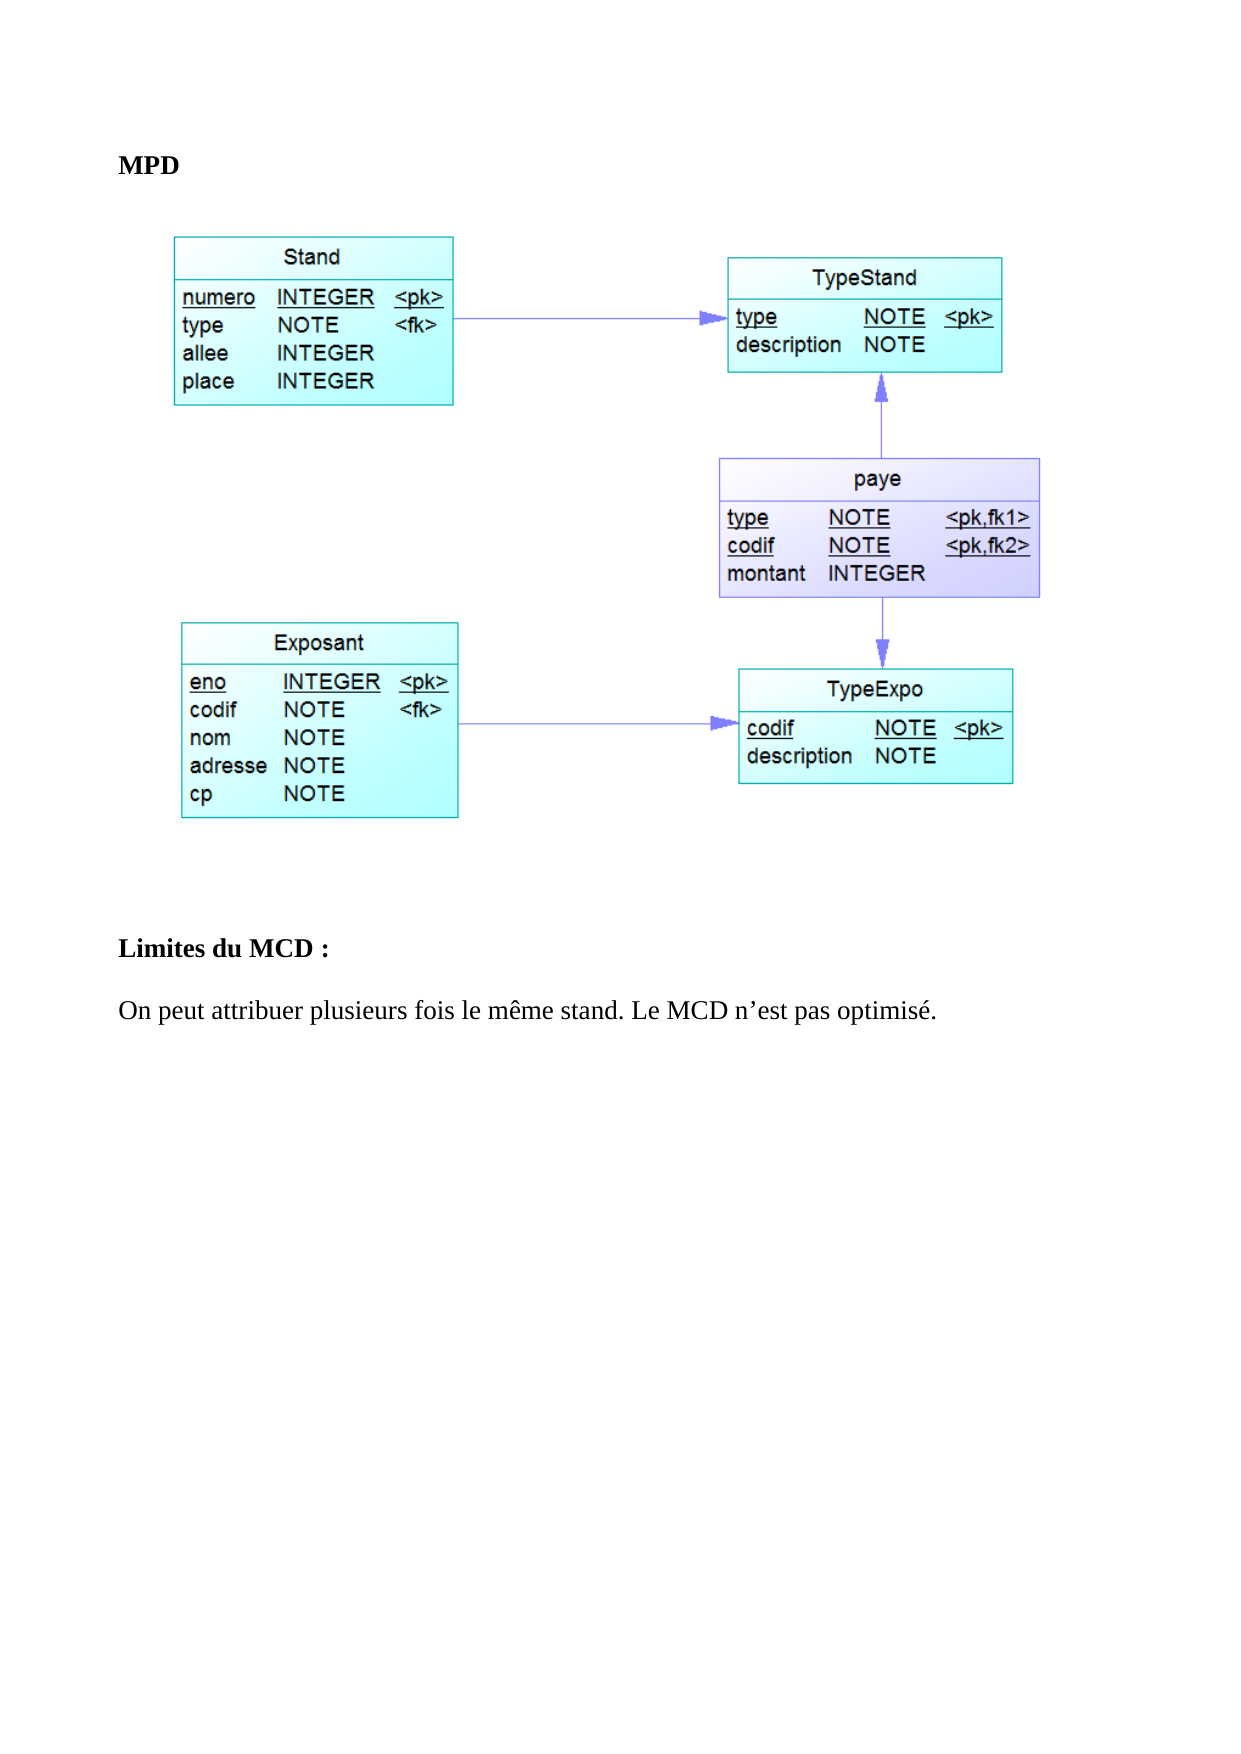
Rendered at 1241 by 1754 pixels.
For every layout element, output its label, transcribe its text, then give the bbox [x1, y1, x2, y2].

text MPD [118, 149, 1122, 180]
text Limites du MCD : [118, 932, 1122, 963]
text On peut attribuer plusieurs fois le même stand. Le MCD n’est pas optimisé. [118, 994, 1122, 1025]
picture [118, 211, 1123, 901]
